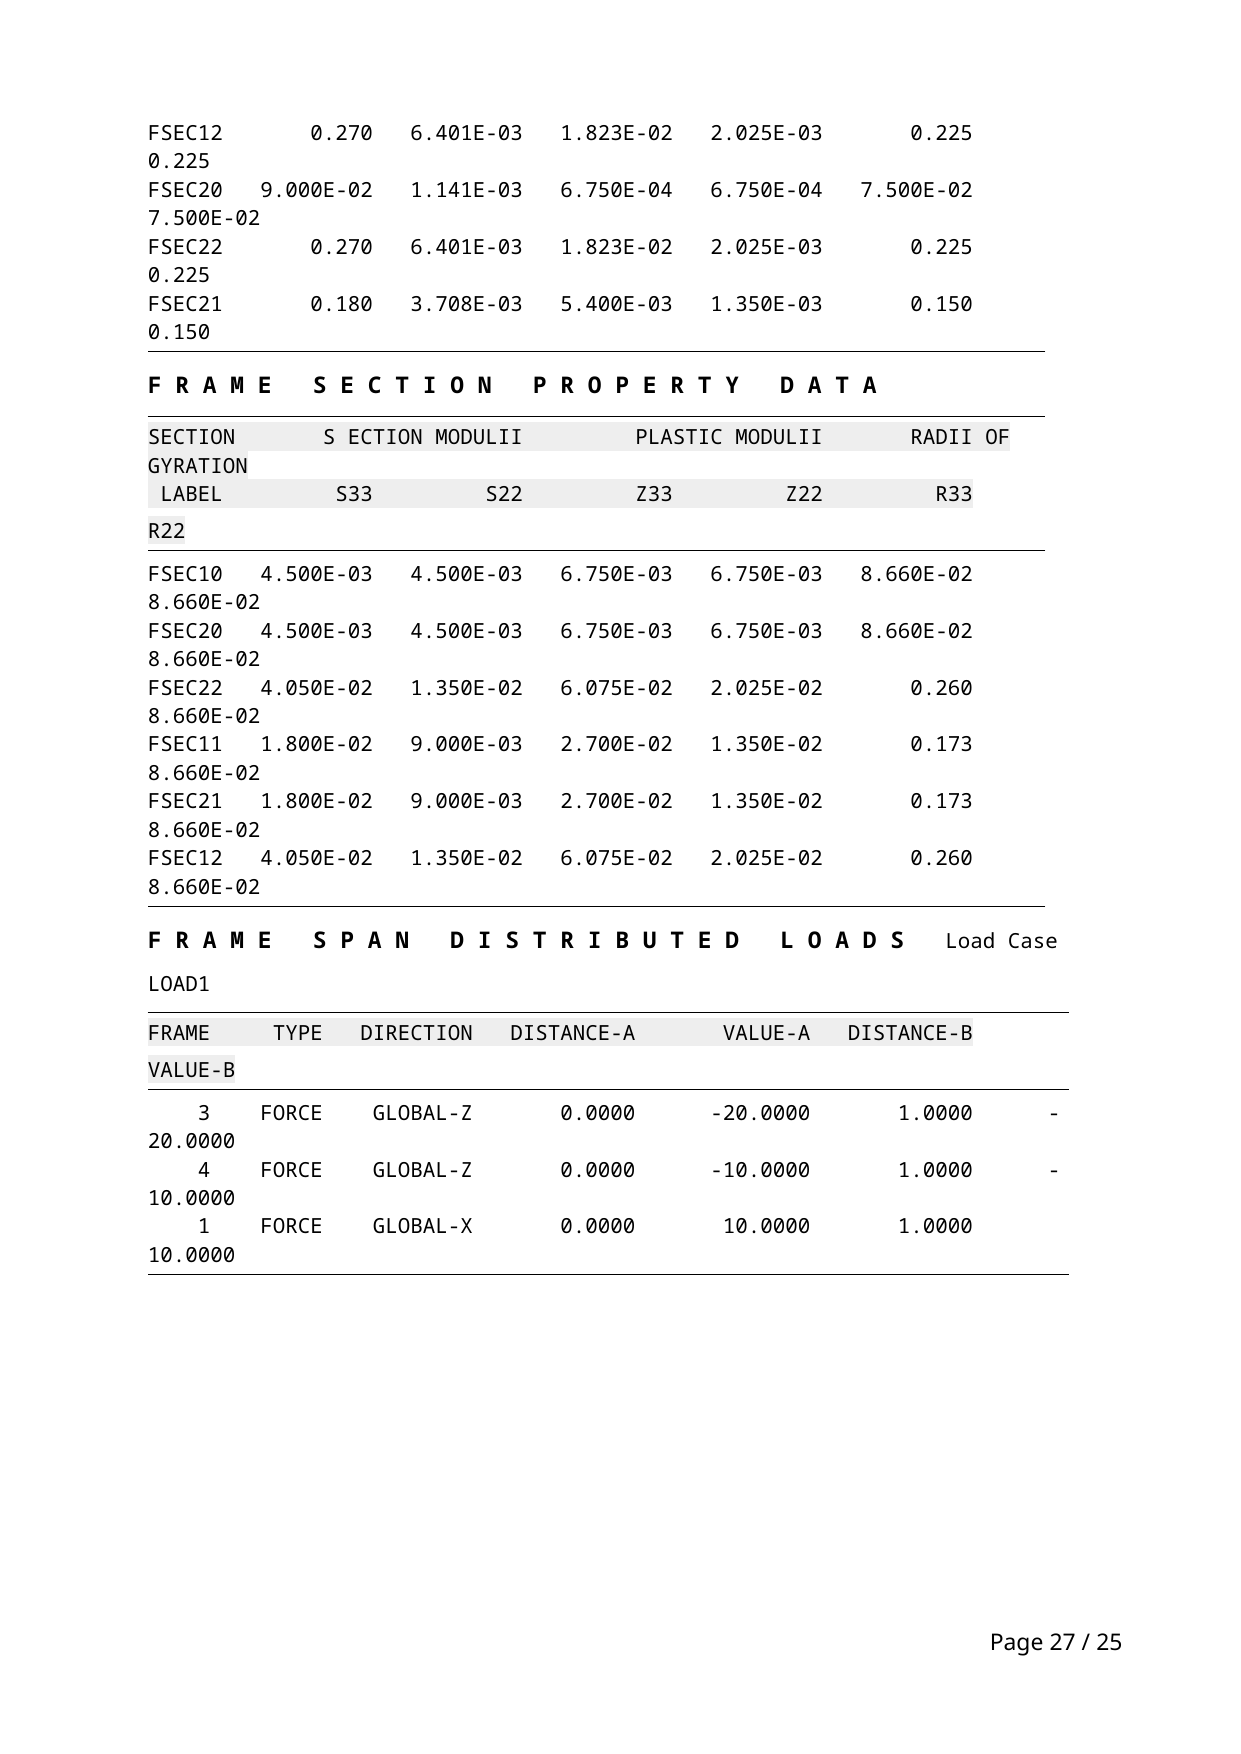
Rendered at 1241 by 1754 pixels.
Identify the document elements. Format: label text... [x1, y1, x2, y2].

text 3 FORCE GLOBAL-Z 0.0000 -20.0000 1.0000 -20.0000 [148, 1098, 1069, 1155]
text FSEC21 1.800E-02 9.000E-03 2.700E-02 1.350E-02 0.173 8.660E-02 [148, 786, 1045, 843]
text 1 FORCE GLOBAL-X 0.0000 10.0000 1.0000 10.0000 [148, 1212, 1069, 1274]
text FSEC11 1.800E-02 9.000E-03 2.700E-02 1.350E-02 0.173 8.660E-02 [148, 729, 1045, 786]
text FSEC22 0.270 6.401E-03 1.823E-02 2.025E-03 0.225 0.225 [148, 232, 1045, 289]
text SECTION S ECTION MODULII PLASTIC MODULII RADII OF GYRATION [148, 417, 1045, 479]
text FSEC21 0.180 3.708E-03 5.400E-03 1.350E-03 0.150 0.150 [148, 289, 1045, 351]
text FSEC12 0.270 6.401E-03 1.823E-02 2.025E-03 0.225 0.225 [148, 118, 1045, 175]
text F R A M E S P A N D I S T R I B U T E D L O A D S Load Case LOAD1 [148, 924, 1122, 998]
text 4 FORCE GLOBAL-Z 0.0000 -10.0000 1.0000 -10.0000 [148, 1155, 1069, 1212]
text FSEC10 4.500E-03 4.500E-03 6.750E-03 6.750E-03 8.660E-02 8.660E-02 [148, 559, 1045, 616]
text F R A M E S E C T I O N P R O P E R T Y D A T A [148, 369, 1122, 401]
text FRAME TYPE DIRECTION DISTANCE-A VALUE-A DISTANCE-B VALUE-B [148, 1013, 1069, 1089]
text FSEC12 4.050E-02 1.350E-02 6.075E-02 2.025E-02 0.260 8.660E-02 [148, 843, 1045, 906]
text LABEL S33 S22 Z33 Z22 R33 R22 [148, 479, 1045, 550]
text FSEC22 4.050E-02 1.350E-02 6.075E-02 2.025E-02 0.260 8.660E-02 [148, 673, 1045, 729]
text FSEC20 9.000E-02 1.141E-03 6.750E-04 6.750E-04 7.500E-02 7.500E-02 [148, 175, 1045, 232]
text FSEC20 4.500E-03 4.500E-03 6.750E-03 6.750E-03 8.660E-02 8.660E-02 [148, 616, 1045, 673]
